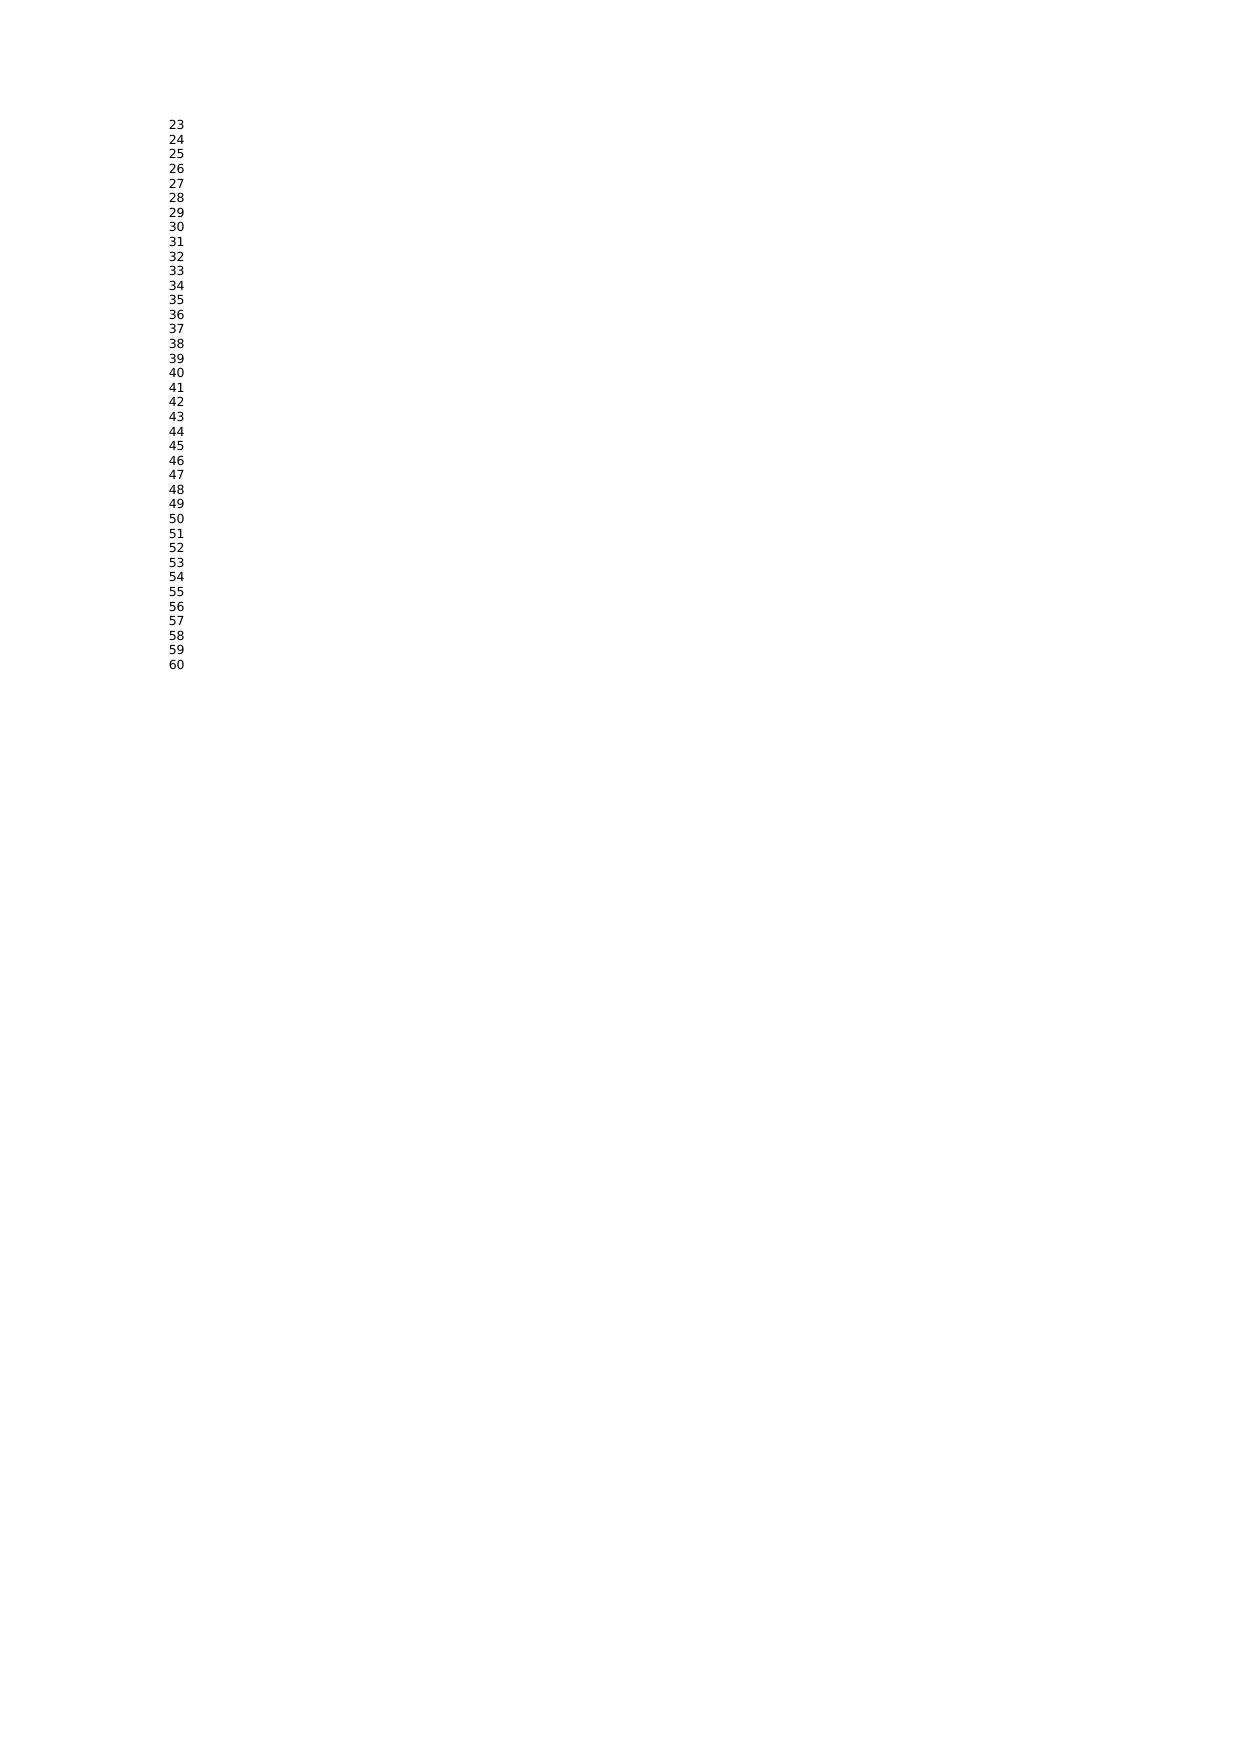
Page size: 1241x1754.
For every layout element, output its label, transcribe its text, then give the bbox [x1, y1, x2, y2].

table_cell <v25> [647, 147, 718, 162]
table_cell <p97_25> [553, 147, 647, 162]
table_cell <p15_58> [271, 629, 363, 643]
table_cell <p50_23> [364, 118, 458, 133]
table_cell 46 [108, 454, 187, 468]
table_cell <p15_39> [271, 351, 363, 366]
table_cell <p85_32> [458, 249, 553, 264]
table_cell <p97_56> [553, 599, 647, 614]
table_cell <p85_34> [458, 279, 553, 293]
table_cell <p85_51> [458, 526, 553, 541]
table_cell <p3_41> [188, 381, 271, 395]
table_cell <p3_38> [188, 337, 271, 351]
table_cell <p50_52> [364, 541, 458, 556]
table_cell <p15_28> [271, 191, 363, 206]
table_cell 44 [108, 424, 187, 439]
table_cell 29 [108, 206, 187, 220]
table_cell 50 [108, 512, 187, 526]
table_cell <p97_27> [553, 176, 647, 191]
table_cell <p85_30> [458, 220, 553, 235]
table_cell <p3_45> [188, 439, 271, 453]
table_cell <p85_38> [458, 337, 553, 351]
table_cell <p97_31> [553, 235, 647, 249]
table_cell <p50_44> [364, 424, 458, 439]
table_cell <p97_29> [553, 206, 647, 220]
table_cell <v47> [647, 468, 718, 483]
table_cell <p85_26> [458, 162, 553, 176]
table_cell <v27> [647, 176, 718, 191]
table_cell <p3_54> [188, 570, 271, 585]
table_cell <p50_25> [364, 147, 458, 162]
table_cell <p15_42> [271, 395, 363, 410]
table_cell 40 [108, 366, 187, 381]
table_cell <p85_27> [458, 176, 553, 191]
table_cell 42 [108, 395, 187, 410]
table_cell <p97_55> [553, 585, 647, 599]
table_cell <p97_50> [553, 512, 647, 526]
table_cell <v35> [647, 293, 718, 308]
table_cell <p15_34> [271, 279, 363, 293]
table_cell <p97_39> [553, 351, 647, 366]
table_cell <p3_25> [188, 147, 271, 162]
table_cell <v28> [647, 191, 718, 206]
table_cell <p15_47> [271, 468, 363, 483]
table_cell <p3_49> [188, 497, 271, 512]
table_cell <p50_41> [364, 381, 458, 395]
table_cell <p3_29> [188, 206, 271, 220]
table_cell <v34> [647, 279, 718, 293]
table_cell <v53> [647, 556, 718, 570]
table_cell <v39> [647, 351, 718, 366]
table_cell <p3_44> [188, 424, 271, 439]
table_cell <p85_41> [458, 381, 553, 395]
table_cell <p15_27> [271, 176, 363, 191]
table_cell <p50_59> [364, 643, 458, 658]
table_cell <p3_58> [188, 629, 271, 643]
table_cell <p15_29> [271, 206, 363, 220]
table_cell 47 [108, 468, 187, 483]
table_cell <p97_38> [553, 337, 647, 351]
table_cell <v31> [647, 235, 718, 249]
table_cell <p15_25> [271, 147, 363, 162]
table_cell <p3_56> [188, 599, 271, 614]
table_cell 27 [108, 176, 187, 191]
table_cell <p50_60> [364, 658, 458, 672]
table_cell <p3_46> [188, 454, 271, 468]
table_cell 41 [108, 381, 187, 395]
table_cell <v50> [647, 512, 718, 526]
table_cell <p15_36> [271, 308, 363, 322]
table_cell <p15_46> [271, 454, 363, 468]
table_cell <p97_30> [553, 220, 647, 235]
table_cell <p50_38> [364, 337, 458, 351]
table_cell <v41> [647, 381, 718, 395]
table_cell 59 [108, 643, 187, 658]
table_cell <p97_24> [553, 133, 647, 147]
table_cell <p85_24> [458, 133, 553, 147]
table_cell <p97_23> [553, 118, 647, 133]
table_cell <p85_40> [458, 366, 553, 381]
table_cell <p85_53> [458, 556, 553, 570]
table_cell <p97_42> [553, 395, 647, 410]
table_cell <p97_60> [553, 658, 647, 672]
table_cell <p97_34> [553, 279, 647, 293]
table_cell 36 [108, 308, 187, 322]
table_cell <p85_29> [458, 206, 553, 220]
table_cell <p85_54> [458, 570, 553, 585]
table_cell <p85_50> [458, 512, 553, 526]
table_cell <p97_35> [553, 293, 647, 308]
table_cell <p97_43> [553, 410, 647, 424]
table_cell <p97_44> [553, 424, 647, 439]
table_cell <p15_59> [271, 643, 363, 658]
table_cell <p15_50> [271, 512, 363, 526]
table_cell <p50_31> [364, 235, 458, 249]
table_cell <v43> [647, 410, 718, 424]
table_cell <p97_32> [553, 249, 647, 264]
table_cell 26 [108, 162, 187, 176]
table_cell <p50_24> [364, 133, 458, 147]
table_cell <p3_51> [188, 526, 271, 541]
table_cell <p85_31> [458, 235, 553, 249]
table_cell 34 [108, 279, 187, 293]
table_cell <p15_60> [271, 658, 363, 672]
table_cell <v54> [647, 570, 718, 585]
table_cell <p50_27> [364, 176, 458, 191]
table_cell <p85_48> [458, 483, 553, 497]
table_cell <p3_43> [188, 410, 271, 424]
table_cell <p97_54> [553, 570, 647, 585]
table_cell <p3_39> [188, 351, 271, 366]
table_cell <p50_47> [364, 468, 458, 483]
table_cell <v58> [647, 629, 718, 643]
table_cell <p50_53> [364, 556, 458, 570]
table_cell <p50_46> [364, 454, 458, 468]
table_cell <v32> [647, 249, 718, 264]
table_cell <p3_28> [188, 191, 271, 206]
table_cell <p50_39> [364, 351, 458, 366]
table_cell <p3_48> [188, 483, 271, 497]
table_cell <p50_54> [364, 570, 458, 585]
table_cell <p85_25> [458, 147, 553, 162]
table_cell <p97_33> [553, 264, 647, 278]
table_cell <v29> [647, 206, 718, 220]
table_cell <p97_28> [553, 191, 647, 206]
table_cell <p85_55> [458, 585, 553, 599]
table_cell <p50_26> [364, 162, 458, 176]
table_cell <p85_52> [458, 541, 553, 556]
table_cell <p85_47> [458, 468, 553, 483]
table_cell <p97_36> [553, 308, 647, 322]
table_cell <v52> [647, 541, 718, 556]
table_cell <p3_35> [188, 293, 271, 308]
table_cell 30 [108, 220, 187, 235]
table_cell <p15_30> [271, 220, 363, 235]
table_cell <p15_32> [271, 249, 363, 264]
table_cell <p85_23> [458, 118, 553, 133]
table_cell <p85_57> [458, 614, 553, 628]
table_cell <p85_37> [458, 322, 553, 337]
table_cell <p85_58> [458, 629, 553, 643]
table_cell <p85_43> [458, 410, 553, 424]
table_cell <p3_57> [188, 614, 271, 628]
table_cell <p85_36> [458, 308, 553, 322]
table_cell <p97_49> [553, 497, 647, 512]
table_cell <p50_40> [364, 366, 458, 381]
table_cell 28 [108, 191, 187, 206]
table_cell <v49> [647, 497, 718, 512]
table_cell <p15_23> [271, 118, 363, 133]
table_cell <p15_40> [271, 366, 363, 381]
table_cell <p3_52> [188, 541, 271, 556]
table_cell <v60> [647, 658, 718, 672]
table_cell <p50_50> [364, 512, 458, 526]
table_cell <p3_40> [188, 366, 271, 381]
table_cell <p85_49> [458, 497, 553, 512]
table_cell 37 [108, 322, 187, 337]
table_cell <v33> [647, 264, 718, 278]
table_cell 51 [108, 526, 187, 541]
table_cell <v48> [647, 483, 718, 497]
table_cell 49 [108, 497, 187, 512]
table_cell 52 [108, 541, 187, 556]
table_cell <p50_45> [364, 439, 458, 453]
table_cell <p15_26> [271, 162, 363, 176]
table_cell 33 [108, 264, 187, 278]
table_cell <p3_24> [188, 133, 271, 147]
table_cell <p3_42> [188, 395, 271, 410]
table_cell <p3_34> [188, 279, 271, 293]
table_cell <p3_32> [188, 249, 271, 264]
table_cell <p97_48> [553, 483, 647, 497]
table_cell 25 [108, 147, 187, 162]
table_cell 38 [108, 337, 187, 351]
table_cell <p85_35> [458, 293, 553, 308]
table_cell 39 [108, 351, 187, 366]
table_cell <p50_34> [364, 279, 458, 293]
table_cell 23 [108, 118, 187, 133]
table_cell <p15_48> [271, 483, 363, 497]
table_cell <v59> [647, 643, 718, 658]
table_cell <p85_59> [458, 643, 553, 658]
table_cell <p50_49> [364, 497, 458, 512]
table_cell 35 [108, 293, 187, 308]
table_cell <p15_35> [271, 293, 363, 308]
table_cell <p3_26> [188, 162, 271, 176]
table_cell 56 [108, 599, 187, 614]
table_cell <p85_33> [458, 264, 553, 278]
table_cell <p3_55> [188, 585, 271, 599]
table_cell <p3_50> [188, 512, 271, 526]
table_cell <v23> [647, 118, 718, 133]
table_cell 53 [108, 556, 187, 570]
table_cell <p50_51> [364, 526, 458, 541]
table_cell <p85_39> [458, 351, 553, 366]
table_cell <p15_55> [271, 585, 363, 599]
table_cell <v45> [647, 439, 718, 453]
table_cell <p15_44> [271, 424, 363, 439]
table_cell <p15_38> [271, 337, 363, 351]
table_cell <v40> [647, 366, 718, 381]
table_cell <p3_23> [188, 118, 271, 133]
table_cell <p3_31> [188, 235, 271, 249]
table_cell <v36> [647, 308, 718, 322]
table_cell <p50_30> [364, 220, 458, 235]
table_cell <p85_44> [458, 424, 553, 439]
table_cell <p3_53> [188, 556, 271, 570]
table_cell <p15_49> [271, 497, 363, 512]
table_cell <v24> [647, 133, 718, 147]
table_cell <p97_52> [553, 541, 647, 556]
table_cell <p97_47> [553, 468, 647, 483]
table_cell <p85_45> [458, 439, 553, 453]
table_cell <p85_56> [458, 599, 553, 614]
table_cell <p97_46> [553, 454, 647, 468]
table_cell <p97_51> [553, 526, 647, 541]
table_cell <p85_28> [458, 191, 553, 206]
table_cell <p15_33> [271, 264, 363, 278]
table_cell <p3_37> [188, 322, 271, 337]
table_cell <p97_58> [553, 629, 647, 643]
table_cell 58 [108, 629, 187, 643]
table_cell <p50_35> [364, 293, 458, 308]
table_cell <p97_40> [553, 366, 647, 381]
table_cell <p3_36> [188, 308, 271, 322]
table_cell <p97_37> [553, 322, 647, 337]
table_cell 32 [108, 249, 187, 264]
table_cell <p50_32> [364, 249, 458, 264]
table_cell 55 [108, 585, 187, 599]
table_cell <v42> [647, 395, 718, 410]
table_cell <p15_43> [271, 410, 363, 424]
table_cell <v44> [647, 424, 718, 439]
table_cell <p50_58> [364, 629, 458, 643]
table_cell <p3_60> [188, 658, 271, 672]
table_cell <p50_48> [364, 483, 458, 497]
table_cell 60 [108, 658, 187, 672]
table_cell <p97_45> [553, 439, 647, 453]
table_cell <v38> [647, 337, 718, 351]
table_cell <p15_54> [271, 570, 363, 585]
table_cell 24 [108, 133, 187, 147]
table_cell <p97_59> [553, 643, 647, 658]
table_cell <p85_42> [458, 395, 553, 410]
table_cell <p15_24> [271, 133, 363, 147]
table_cell <p97_53> [553, 556, 647, 570]
table_cell <p50_37> [364, 322, 458, 337]
table_cell <p85_60> [458, 658, 553, 672]
table_cell <p85_46> [458, 454, 553, 468]
table_cell <p15_52> [271, 541, 363, 556]
table_cell <p15_37> [271, 322, 363, 337]
table_cell <v57> [647, 614, 718, 628]
table_cell <v30> [647, 220, 718, 235]
table_cell <p50_29> [364, 206, 458, 220]
table_cell <p50_57> [364, 614, 458, 628]
table_cell <p15_51> [271, 526, 363, 541]
table_cell <p15_56> [271, 599, 363, 614]
table_cell <p50_43> [364, 410, 458, 424]
table_cell <v51> [647, 526, 718, 541]
table_cell <p50_56> [364, 599, 458, 614]
table_cell <p50_33> [364, 264, 458, 278]
table_cell <p50_42> [364, 395, 458, 410]
table_cell <p3_27> [188, 176, 271, 191]
table_cell <v46> [647, 454, 718, 468]
table_cell <v37> [647, 322, 718, 337]
table_cell <p50_36> [364, 308, 458, 322]
table_cell 43 [108, 410, 187, 424]
table_cell <p3_59> [188, 643, 271, 658]
table_cell <p3_47> [188, 468, 271, 483]
table_cell <p97_41> [553, 381, 647, 395]
table_cell <p50_28> [364, 191, 458, 206]
table_cell 45 [108, 439, 187, 453]
table_cell 48 [108, 483, 187, 497]
table_cell 57 [108, 614, 187, 628]
table_cell 54 [108, 570, 187, 585]
table_cell <v56> [647, 599, 718, 614]
table_cell <p15_31> [271, 235, 363, 249]
table_cell <v55> [647, 585, 718, 599]
table_cell <p50_55> [364, 585, 458, 599]
table_cell <p15_53> [271, 556, 363, 570]
table_cell <p3_33> [188, 264, 271, 278]
table_cell <p15_57> [271, 614, 363, 628]
table_cell <p97_26> [553, 162, 647, 176]
table_cell <p15_41> [271, 381, 363, 395]
table_cell <v26> [647, 162, 718, 176]
table_cell 31 [108, 235, 187, 249]
table_cell <p3_30> [188, 220, 271, 235]
table_cell <p97_57> [553, 614, 647, 628]
table_cell <p15_45> [271, 439, 363, 453]
